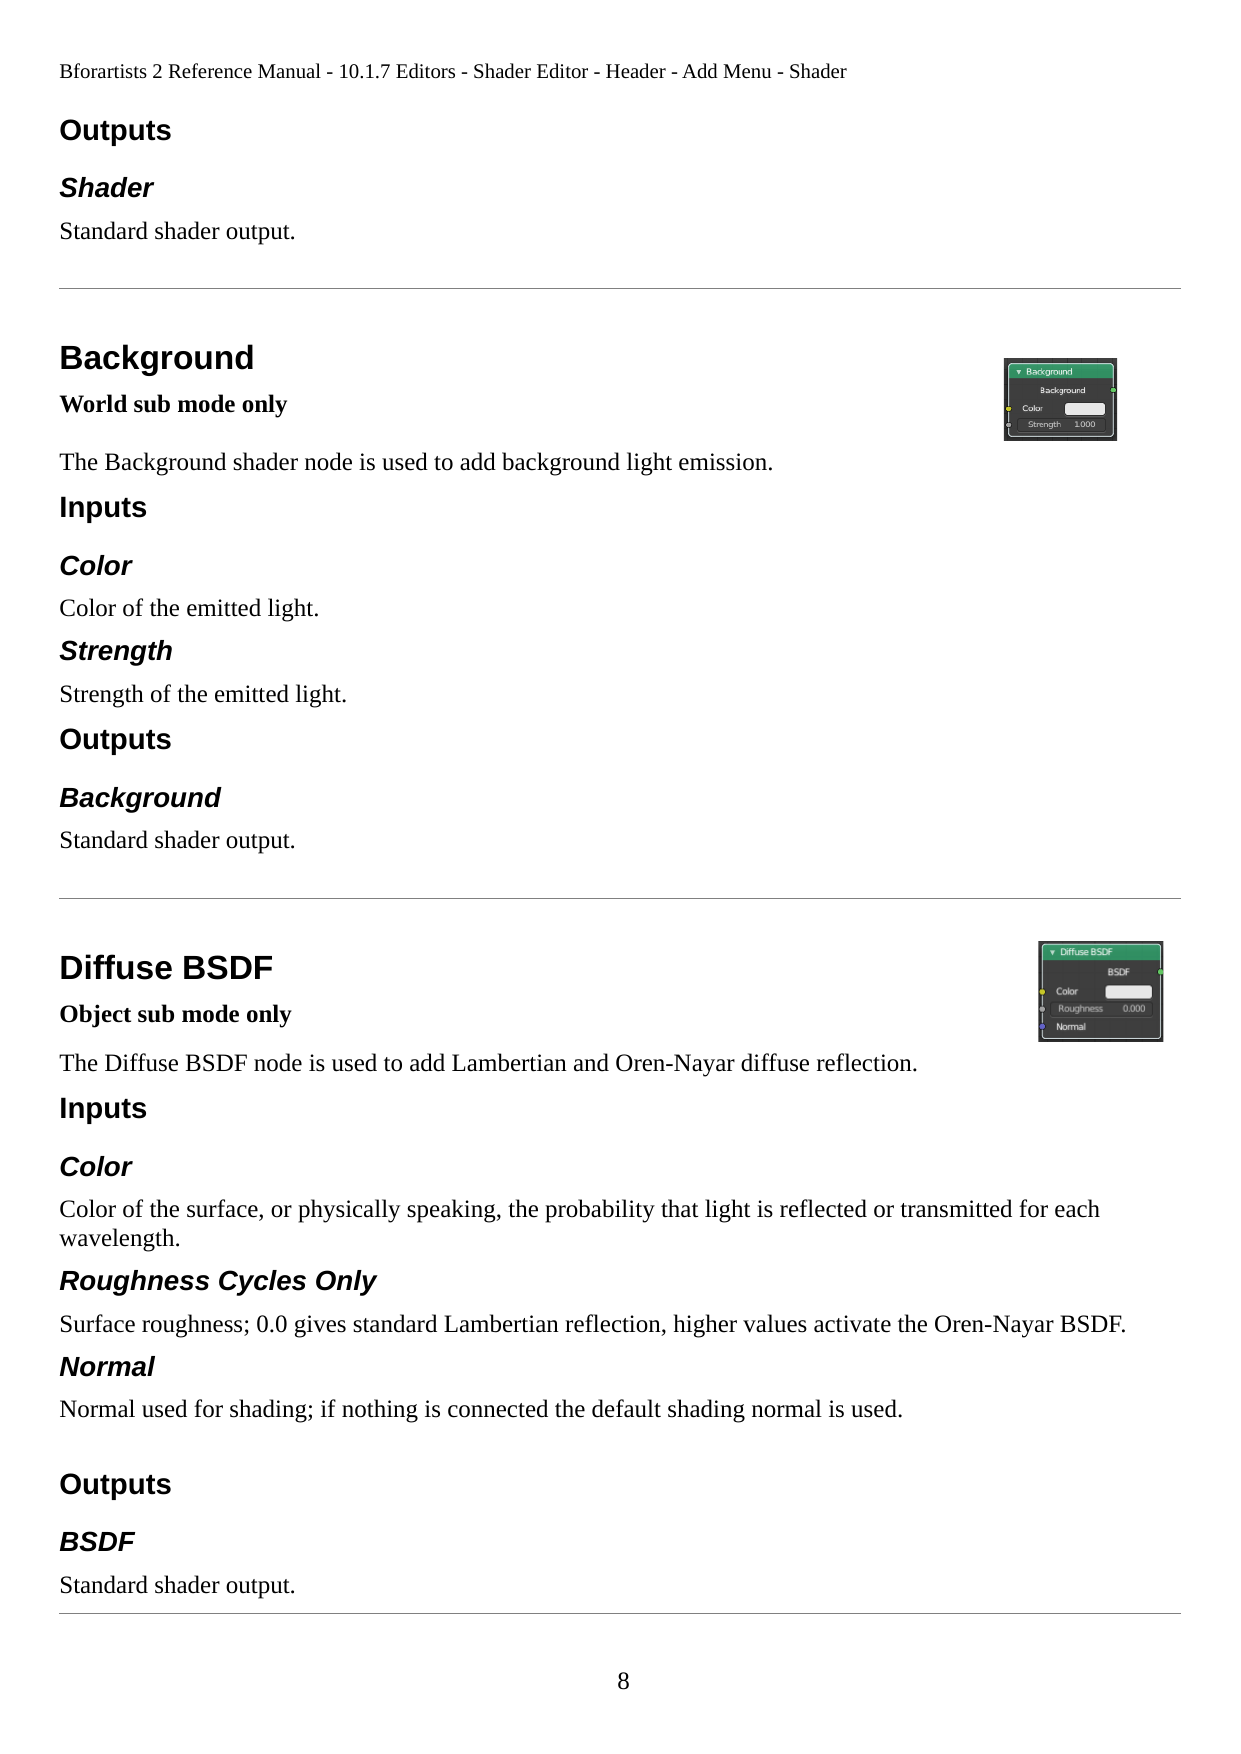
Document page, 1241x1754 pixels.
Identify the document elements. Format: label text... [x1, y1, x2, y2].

text Object sub mode only [59, 999, 1038, 1028]
text Strength of the emitted light. [59, 679, 1181, 708]
subtitle [1164, 948, 1181, 987]
subtitle Normal [59, 1350, 1181, 1382]
subtitle Outputs [59, 113, 1181, 146]
subtitle Color [59, 549, 1181, 581]
subtitle Outputs [59, 722, 1181, 756]
text Standard shader output. [59, 825, 1181, 854]
subtitle Background [59, 338, 1181, 377]
subtitle Background [59, 781, 1181, 813]
subtitle Inputs [59, 490, 1181, 524]
text Normal used for shading; if nothing is connected the default shading normal is used. [59, 1394, 1181, 1423]
text World sub mode only [59, 389, 1003, 418]
subtitle Shader [59, 171, 1181, 203]
subtitle Roughness Cycles Only [59, 1264, 1181, 1296]
text [1118, 389, 1181, 418]
picture [1003, 358, 1118, 441]
subtitle Inputs [59, 1091, 1181, 1125]
text [1164, 999, 1181, 1028]
text The Background shader node is used to add background light emission. [59, 447, 1181, 476]
subtitle Outputs [59, 1467, 1181, 1500]
text Color of the surface, or physically speaking, the probability that light is reflected or transmitted for each wavelength. [59, 1194, 1181, 1252]
text Surface roughness; 0.0 gives standard Lambertian reflection, higher values activate the Oren-Nayar BSDF. [59, 1309, 1181, 1338]
picture [1038, 941, 1164, 1042]
text Standard shader output. [59, 216, 1181, 244]
subtitle Strength [59, 634, 1181, 666]
subtitle BSDF [59, 1525, 1181, 1557]
subtitle Diffuse BSDF [59, 948, 1038, 987]
text The Diffuse BSDF node is used to add Lambertian and Oren-Nayar diffuse reflection. [59, 1048, 1181, 1077]
text Color of the emitted light. [59, 593, 1181, 622]
text Standard shader output. [59, 1570, 1181, 1598]
subtitle Color [59, 1150, 1181, 1182]
